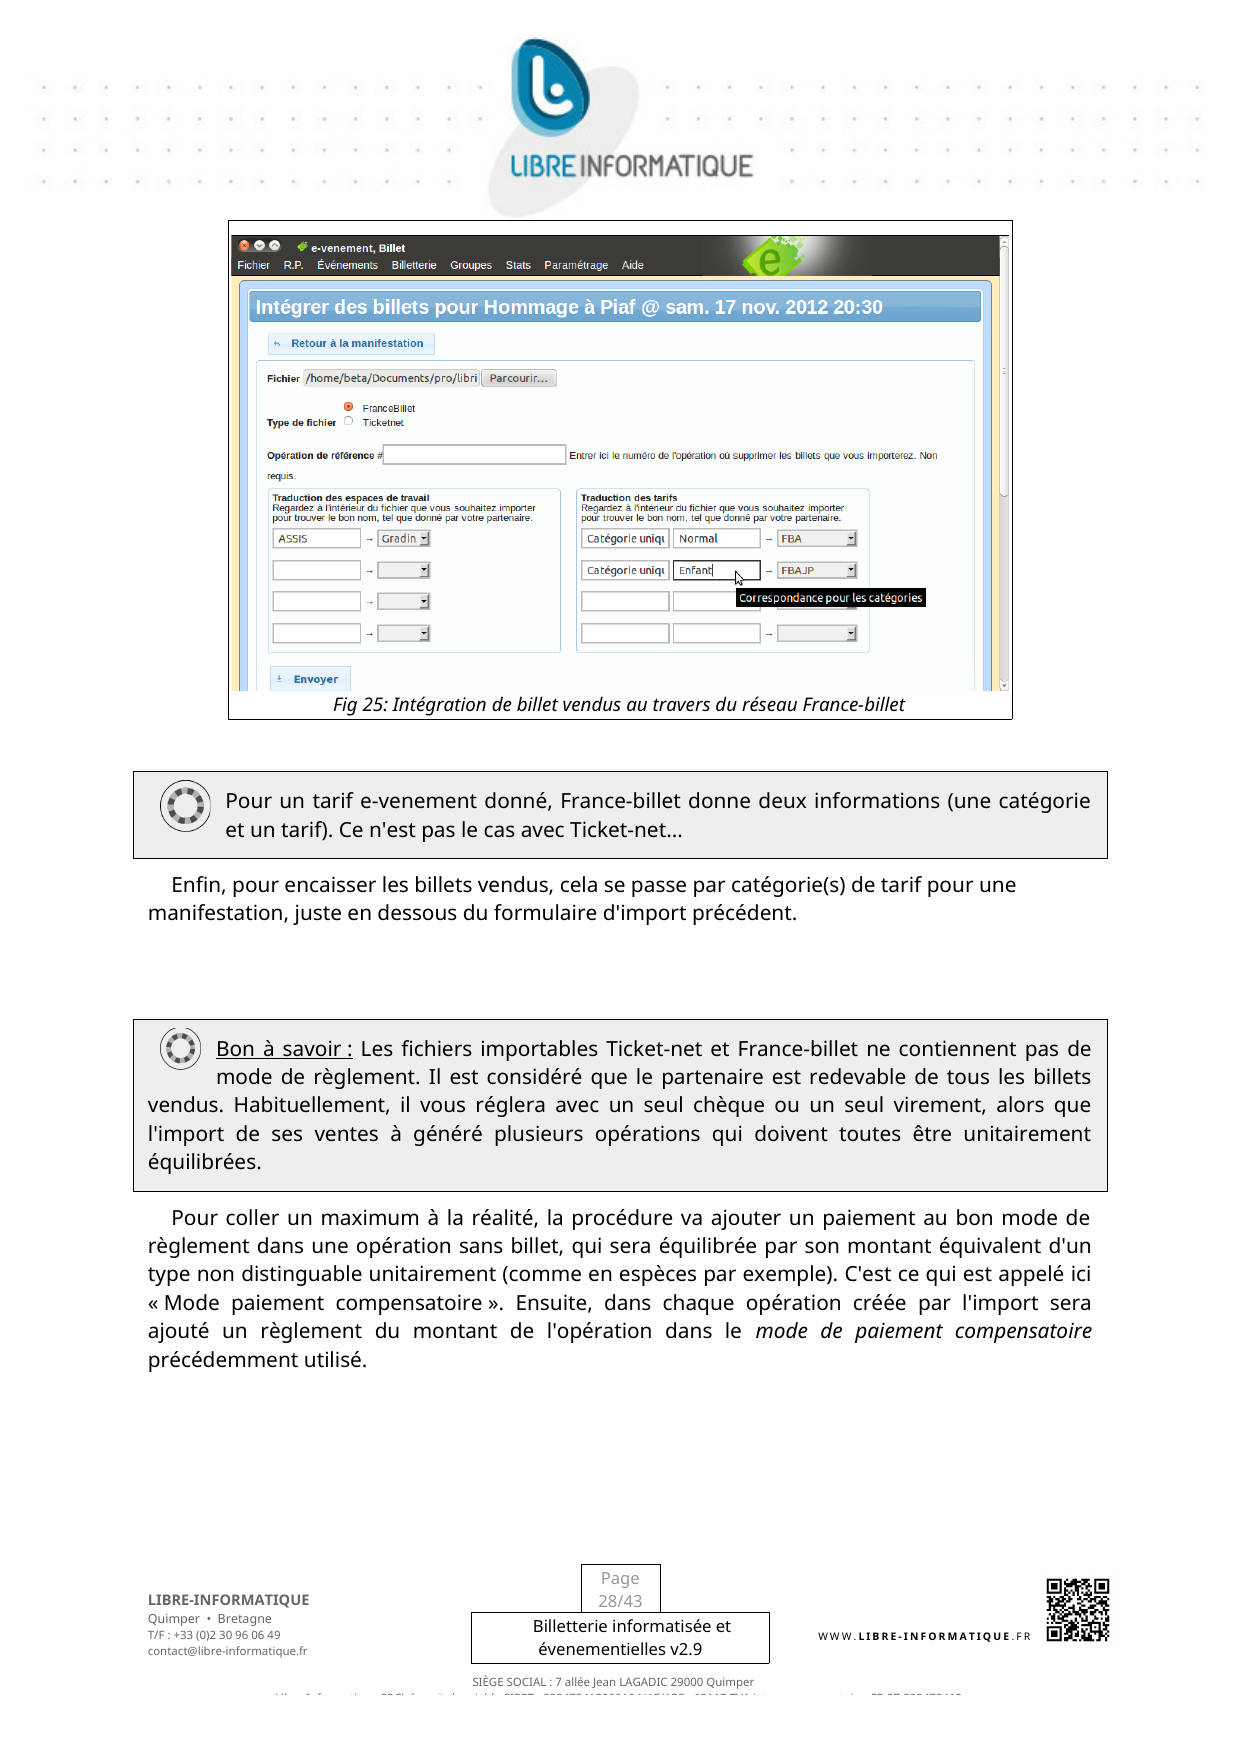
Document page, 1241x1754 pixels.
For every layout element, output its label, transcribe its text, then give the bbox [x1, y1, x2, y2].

text Pour coller un maximum à la réalité, la procédure va ajouter un paiement au bon mode de règlement dans une opération sans billet, qui sera équilibrée par son montant équivalent d'un type non distinguable unitairement (comme en espèces par exemple). C'est ce qui est appelé ici « Mode paiement compensatoire ». Ensuite, dans chaque opération créée par l'import sera ajouté un règlement du montant de l'opération dans le mode de paiement compensatoire précédemment utilisé. [148, 1203, 1093, 1373]
text Pour un tarif e-venement donné, France-billet donne deux informations (une catégorie et un tarif). Ce n'est pas le cas avec Ticket-net... [134, 772, 1107, 858]
text Fig 25: Intégration de billet vendus au travers du réseau France-billet [231, 691, 1009, 716]
picture [27, 35, 1213, 220]
text Enfin, pour encaisser les billets vendus, cela se passe par catégorie(s) de tarif pour une manifestation, juste en dessous du formulaire d'import précédent. [148, 870, 1093, 927]
text Bon à savoir : Les fichiers importables Ticket-net et France-billet ne contiennent pas de mode de règlement. Il est considéré que le partenaire est redevable de tous les billets vendus. Habituellement, il vous réglera avec un seul chèque ou un seul virement, alors que l'import de ses ventes à généré plusieurs opérations qui doivent toutes être unitairement équilibrées. [134, 1020, 1107, 1191]
picture [160, 780, 211, 832]
picture [231, 235, 1009, 691]
picture [1036, 1568, 1120, 1652]
picture [160, 1028, 201, 1070]
